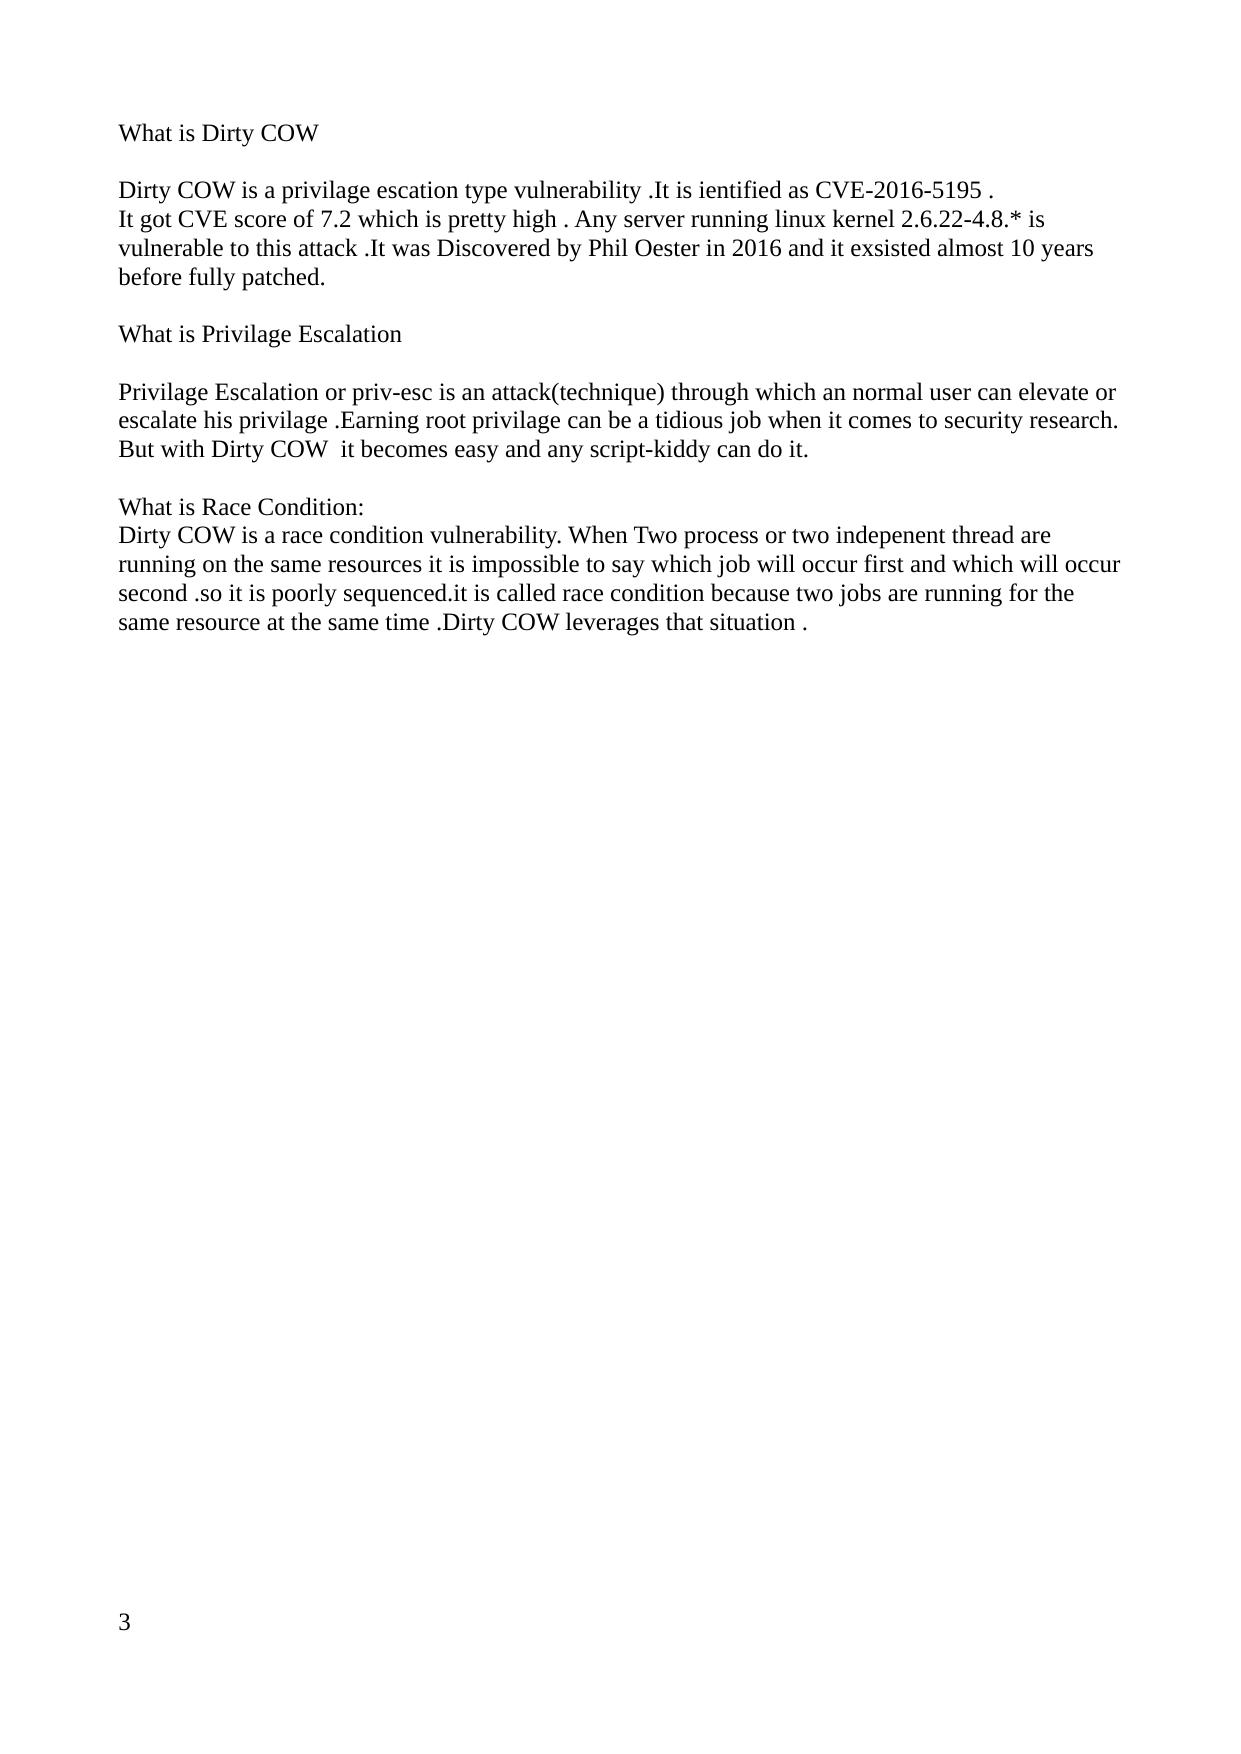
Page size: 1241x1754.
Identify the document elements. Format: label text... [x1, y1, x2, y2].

text What is Race Condition: [118, 492, 1122, 521]
text Dirty COW is a privilage escation type vulnerability .It is ientified as CVE-2016-5195 . [118, 176, 1122, 204]
text It got CVE score of 7.2 which is pretty high . Any server running linux kernel 2.6.22-4.8.* is vulnerable to this attack .It was Discovered by Phil Oester in 2016 and it exsisted almost 10 years before fully patched. [118, 204, 1122, 291]
text What is Privilage Escalation [118, 319, 1122, 348]
text But with Dirty COW it becomes easy and any script-kiddy can do it. [118, 434, 1122, 463]
text Privilage Escalation or priv-esc is an attack(technique) through which an normal user can elevate or escalate his privilage .Earning root privilage can be a tidious job when it comes to security research. [118, 377, 1122, 434]
text What is Dirty COW [118, 118, 1122, 147]
text Dirty COW is a race condition vulnerability. When Two process or two indepenent thread are running on the same resources it is impossible to say which job will occur first and which will occur second .so it is poorly sequenced.it is called race condition because two jobs are running for the same resource at the same time .Dirty COW leverages that situation . [118, 521, 1122, 636]
